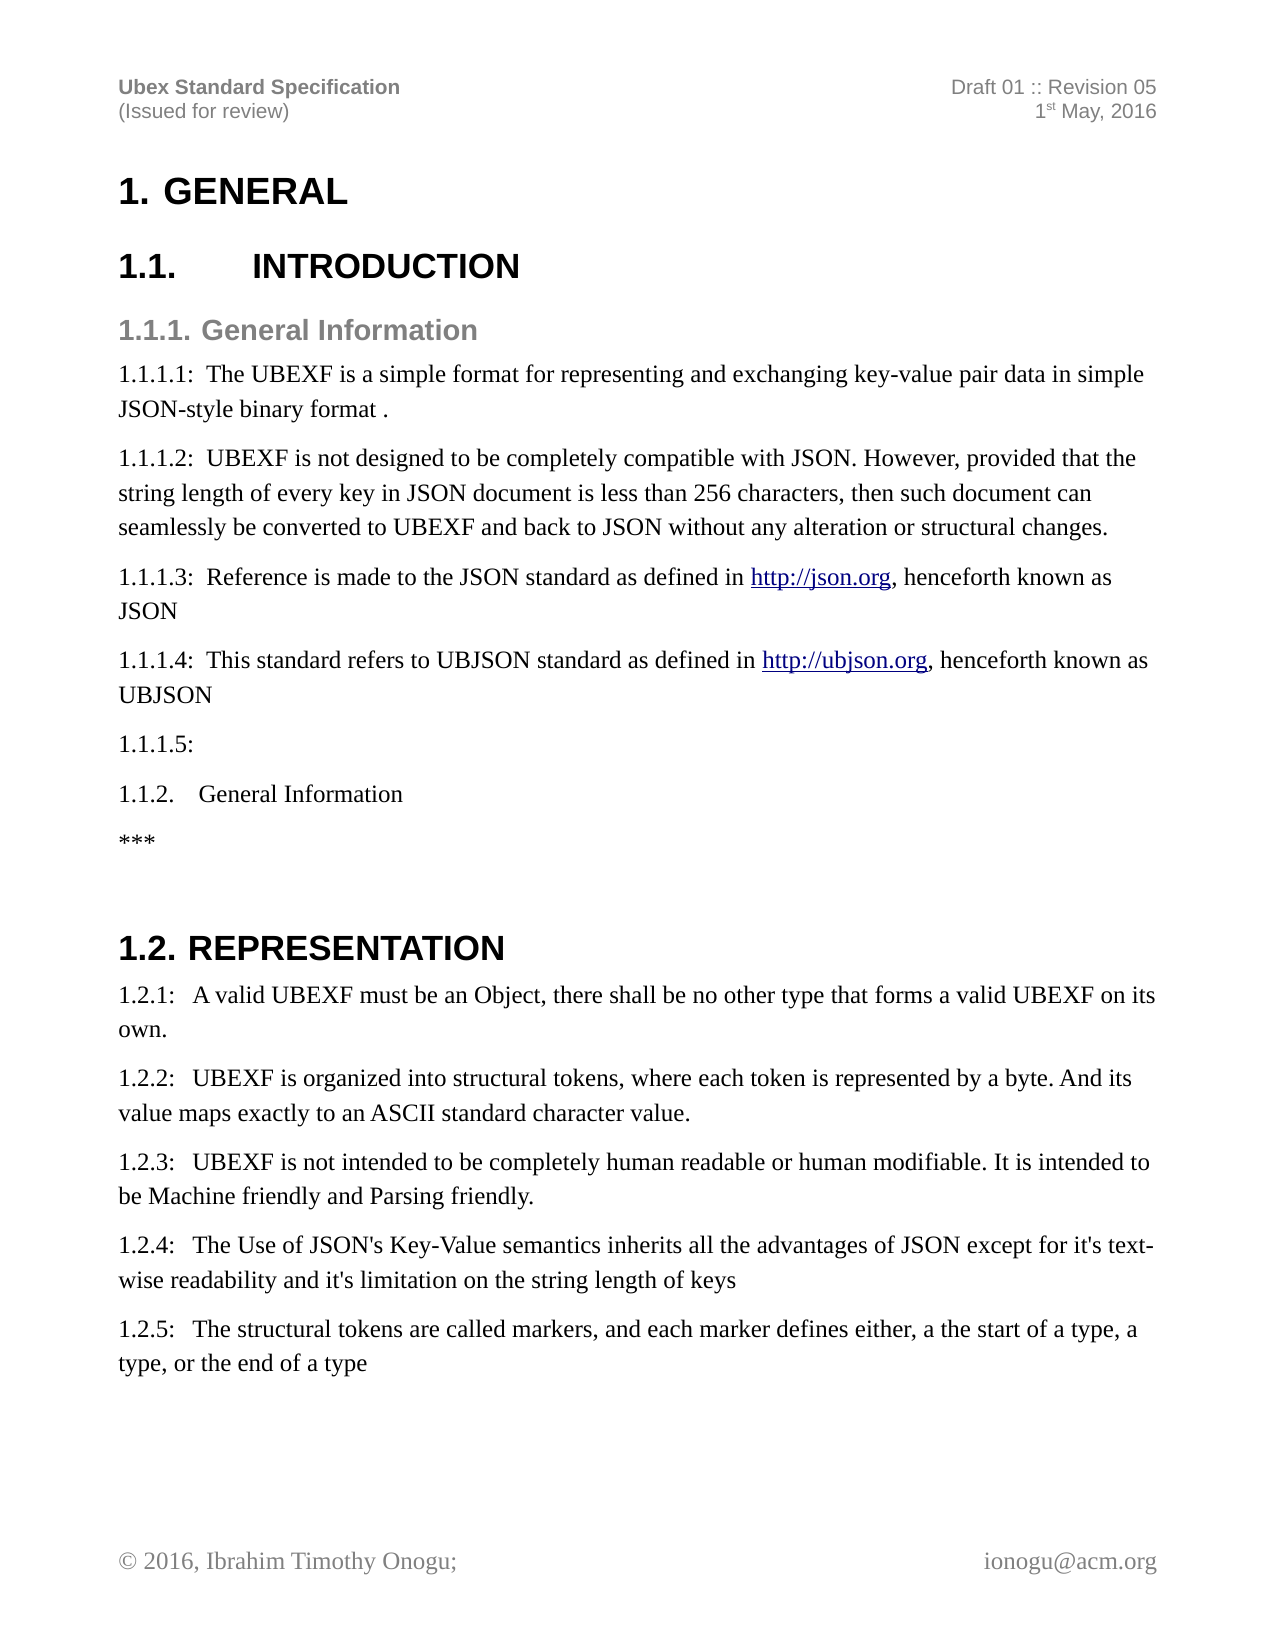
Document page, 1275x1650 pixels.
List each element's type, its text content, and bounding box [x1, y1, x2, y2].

text 1.1.1.1: The UBEXF is a simple format for representing and exchanging key-value pair data in simple JSON-style binary format . [118, 359, 1157, 422]
text 1.1.1.5: [118, 729, 1157, 758]
text 1.2.4: The Use of JSON's Key-Value semantics inherits all the advantages of JSON except for it's text-wise readability and it's limitation on the string length of keys [118, 1231, 1157, 1294]
subtitle 1.1. INTRODUCTION [118, 246, 1157, 286]
text 1.1.1.2: UBEXF is not designed to be completely compatible with JSON. However, provided that the string length of every key in JSON document is less than 256 characters, then such document can seamlessly be converted to UBEXF and back to JSON without any alteration or structural changes. [118, 443, 1157, 541]
text 1.1.1.3: Reference is made to the JSON standard as defined in http://json.org, henceforth known as JSON [118, 562, 1157, 625]
text *** [118, 828, 1157, 857]
text 1.2.1: A valid UBEXF must be an Object, there shall be no other type that forms a valid UBEXF on its own. [118, 980, 1157, 1043]
text 1.1.2. General Information [118, 779, 1157, 808]
subtitle 1. GENERAL [118, 169, 1157, 213]
text 1.2.5: The structural tokens are called markers, and each marker defines either, a the start of a type, a type, or the end of a type [118, 1314, 1157, 1377]
text 1.2.3: UBEXF is not intended to be completely human readable or human modifiable. It is intended to be Machine friendly and Parsing friendly. [118, 1147, 1157, 1210]
subtitle 1.1.1. General Information [118, 313, 1157, 347]
text 1.2.2: UBEXF is organized into structural tokens, where each token is represented by a byte. And its value maps exactly to an ASCII standard character value. [118, 1063, 1157, 1127]
text 1.1.1.4: This standard refers to UBJSON standard as defined in http://ubjson.org, henceforth known as UBJSON [118, 646, 1157, 709]
subtitle 1.2. REPRESENTATION [118, 927, 1157, 967]
